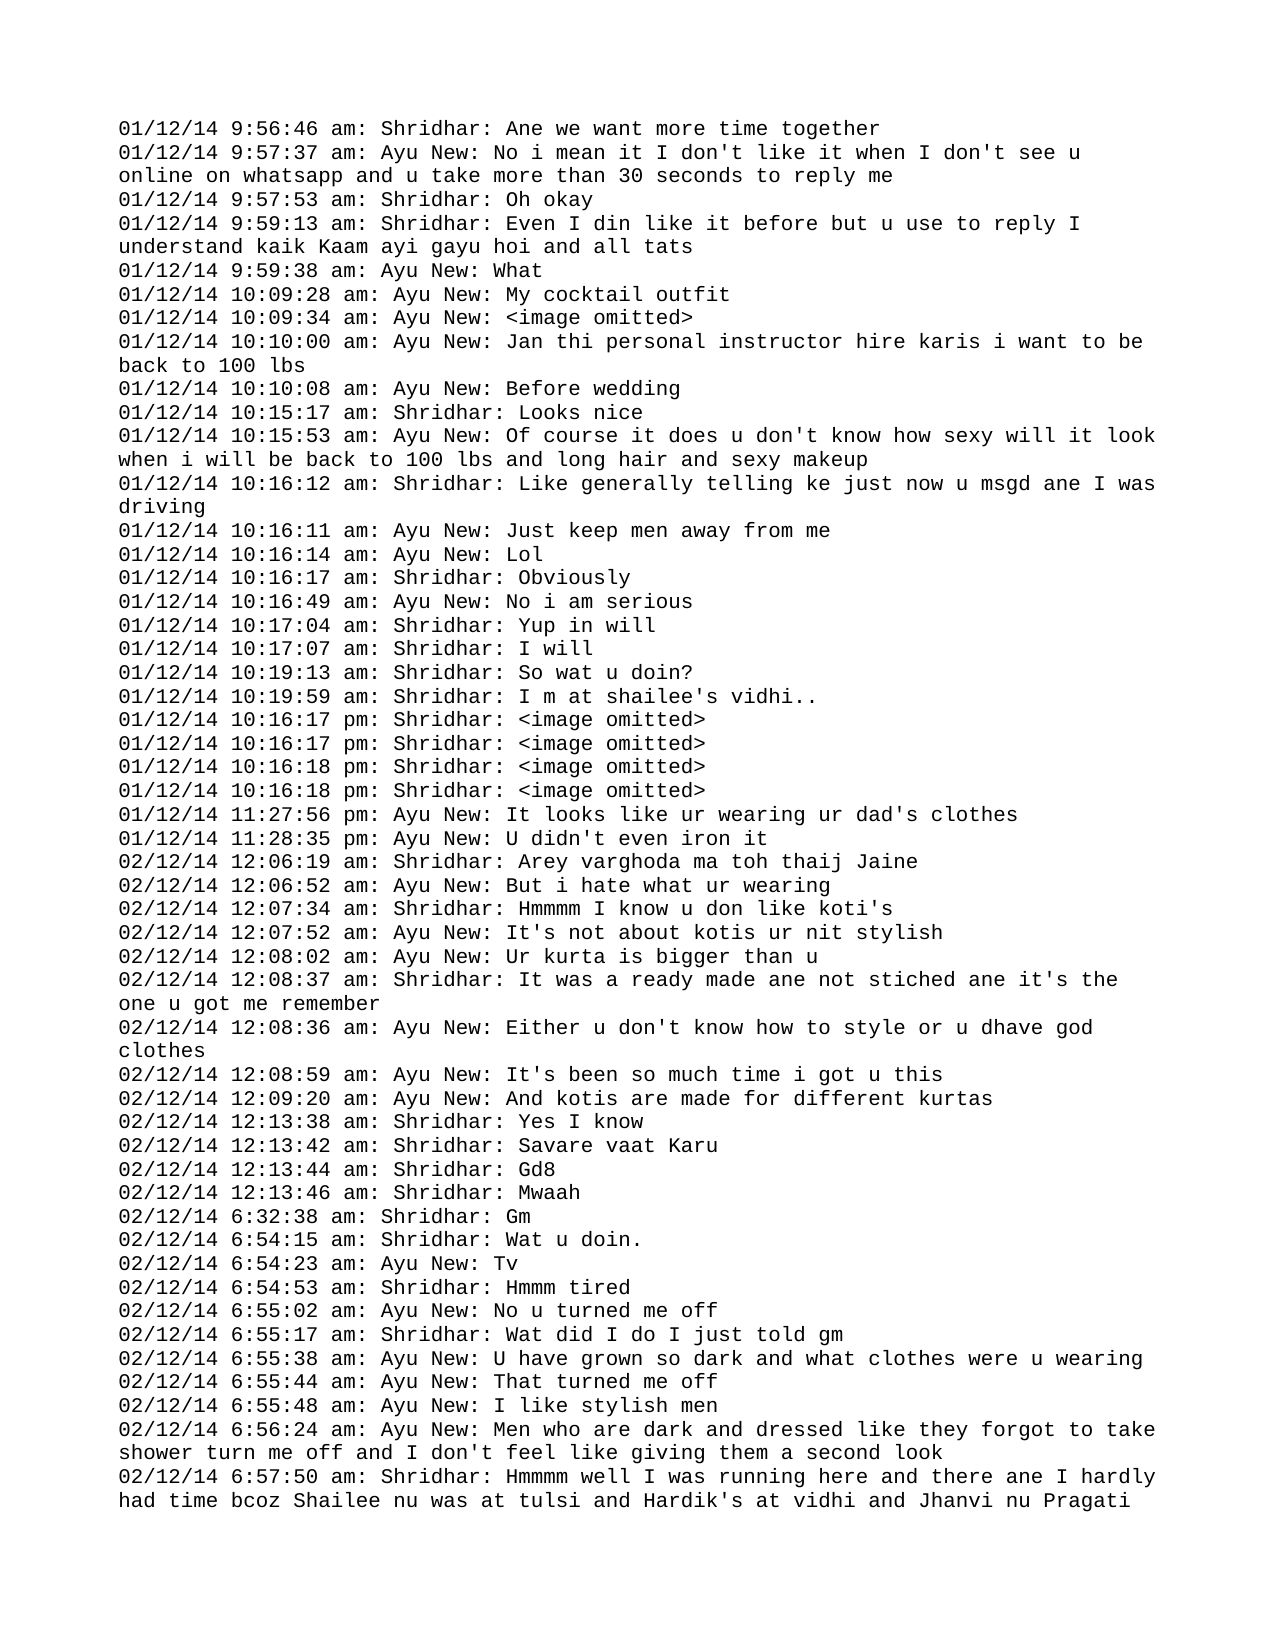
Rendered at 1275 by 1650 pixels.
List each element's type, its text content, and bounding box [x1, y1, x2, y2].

text 02/12/14 12:07:34 am: Shridhar: Hmmmm I know u don like koti's [118, 898, 1157, 922]
text 02/12/14 12:08:59 am: Ayu New: It's been so much time i got u this [118, 1064, 1157, 1088]
text 01/12/14 10:15:17 am: Shridhar: Looks nice [118, 402, 1157, 426]
text 01/12/14 9:57:53 am: Shridhar: Oh okay [118, 189, 1157, 213]
text 01/12/14 10:10:00 am: Ayu New: Jan thi personal instructor hire karis i want to be back to 100 lbs [118, 331, 1157, 378]
text 01/12/14 10:16:17 am: Shridhar: Obviously [118, 567, 1157, 591]
text 02/12/14 12:13:44 am: Shridhar: Gd8 [118, 1158, 1157, 1182]
text 01/12/14 10:19:59 am: Shridhar: I m at shailee's vidhi.. [118, 686, 1157, 709]
text 01/12/14 10:16:11 am: Ayu New: Just keep men away from me [118, 520, 1157, 544]
text 02/12/14 6:56:24 am: Ayu New: Men who are dark and dressed like they forgot to take shower turn me off and I don't feel like giving them a second look [118, 1419, 1157, 1466]
text 01/12/14 10:17:04 am: Shridhar: Yup in will [118, 615, 1157, 638]
text 01/12/14 10:19:13 am: Shridhar: So wat u doin? [118, 662, 1157, 686]
text 01/12/14 10:16:18 pm: Shridhar: <image omitted> [118, 757, 1157, 780]
text 01/12/14 10:16:12 am: Shridhar: Like generally telling ke just now u msgd ane I was driving [118, 473, 1157, 520]
text 02/12/14 6:54:53 am: Shridhar: Hmmm tired [118, 1277, 1157, 1300]
text 02/12/14 12:13:38 am: Shridhar: Yes I know [118, 1111, 1157, 1135]
text 01/12/14 10:15:53 am: Ayu New: Of course it does u don't know how sexy will it look when i will be back to 100 lbs and long hair and sexy makeup [118, 426, 1157, 473]
text 01/12/14 10:09:34 am: Ayu New: <image omitted> [118, 307, 1157, 331]
text 02/12/14 6:54:23 am: Ayu New: Tv [118, 1253, 1157, 1277]
text 02/12/14 12:08:37 am: Shridhar: It was a ready made ane not stiched ane it's the one u got me remember [118, 969, 1157, 1017]
text 01/12/14 10:16:14 am: Ayu New: Lol [118, 544, 1157, 567]
text 02/12/14 12:08:36 am: Ayu New: Either u don't know how to style or u dhave god clothes [118, 1017, 1157, 1064]
text 02/12/14 6:55:17 am: Shridhar: Wat did I do I just told gm [118, 1324, 1157, 1348]
text 02/12/14 6:55:48 am: Ayu New: I like stylish men [118, 1395, 1157, 1419]
text 02/12/14 6:57:50 am: Shridhar: Hmmmm well I was running here and there ane I hardly had time bcoz Shailee nu was at tulsi and Hardik's at vidhi and Jhanvi nu Pragati [118, 1466, 1157, 1513]
text 01/12/14 9:57:37 am: Ayu New: No i mean it I don't like it when I don't see u online on whatsapp and u take more than 30 seconds to reply me [118, 142, 1157, 189]
text 01/12/14 10:10:08 am: Ayu New: Before wedding [118, 378, 1157, 402]
text 02/12/14 12:08:02 am: Ayu New: Ur kurta is bigger than u [118, 946, 1157, 969]
text 02/12/14 12:13:42 am: Shridhar: Savare vaat Karu [118, 1135, 1157, 1158]
text 01/12/14 10:16:17 pm: Shridhar: <image omitted> [118, 709, 1157, 733]
text 01/12/14 10:16:18 pm: Shridhar: <image omitted> [118, 780, 1157, 804]
text 01/12/14 11:27:56 pm: Ayu New: It looks like ur wearing ur dad's clothes [118, 804, 1157, 827]
text 02/12/14 6:55:44 am: Ayu New: That turned me off [118, 1371, 1157, 1395]
text 01/12/14 9:59:38 am: Ayu New: What [118, 260, 1157, 284]
text 02/12/14 12:09:20 am: Ayu New: And kotis are made for different kurtas [118, 1088, 1157, 1111]
text 01/12/14 9:56:46 am: Shridhar: Ane we want more time together [118, 118, 1157, 142]
text 02/12/14 12:07:52 am: Ayu New: It's not about kotis ur nit stylish [118, 922, 1157, 946]
text 02/12/14 6:54:15 am: Shridhar: Wat u doin. [118, 1229, 1157, 1253]
text 02/12/14 12:06:19 am: Shridhar: Arey varghoda ma toh thaij Jaine [118, 851, 1157, 875]
text 02/12/14 6:32:38 am: Shridhar: Gm [118, 1206, 1157, 1229]
text 02/12/14 12:06:52 am: Ayu New: But i hate what ur wearing [118, 875, 1157, 898]
text 01/12/14 10:09:28 am: Ayu New: My cocktail outfit [118, 284, 1157, 307]
text 01/12/14 11:28:35 pm: Ayu New: U didn't even iron it [118, 827, 1157, 851]
text 02/12/14 6:55:38 am: Ayu New: U have grown so dark and what clothes were u wearing [118, 1348, 1157, 1371]
text 01/12/14 10:16:49 am: Ayu New: No i am serious [118, 591, 1157, 615]
text 01/12/14 10:17:07 am: Shridhar: I will [118, 638, 1157, 662]
text 02/12/14 12:13:46 am: Shridhar: Mwaah [118, 1182, 1157, 1206]
text 02/12/14 6:55:02 am: Ayu New: No u turned me off [118, 1300, 1157, 1324]
text 01/12/14 10:16:17 pm: Shridhar: <image omitted> [118, 733, 1157, 757]
text 01/12/14 9:59:13 am: Shridhar: Even I din like it before but u use to reply I understand kaik Kaam ayi gayu hoi and all tats [118, 213, 1157, 260]
